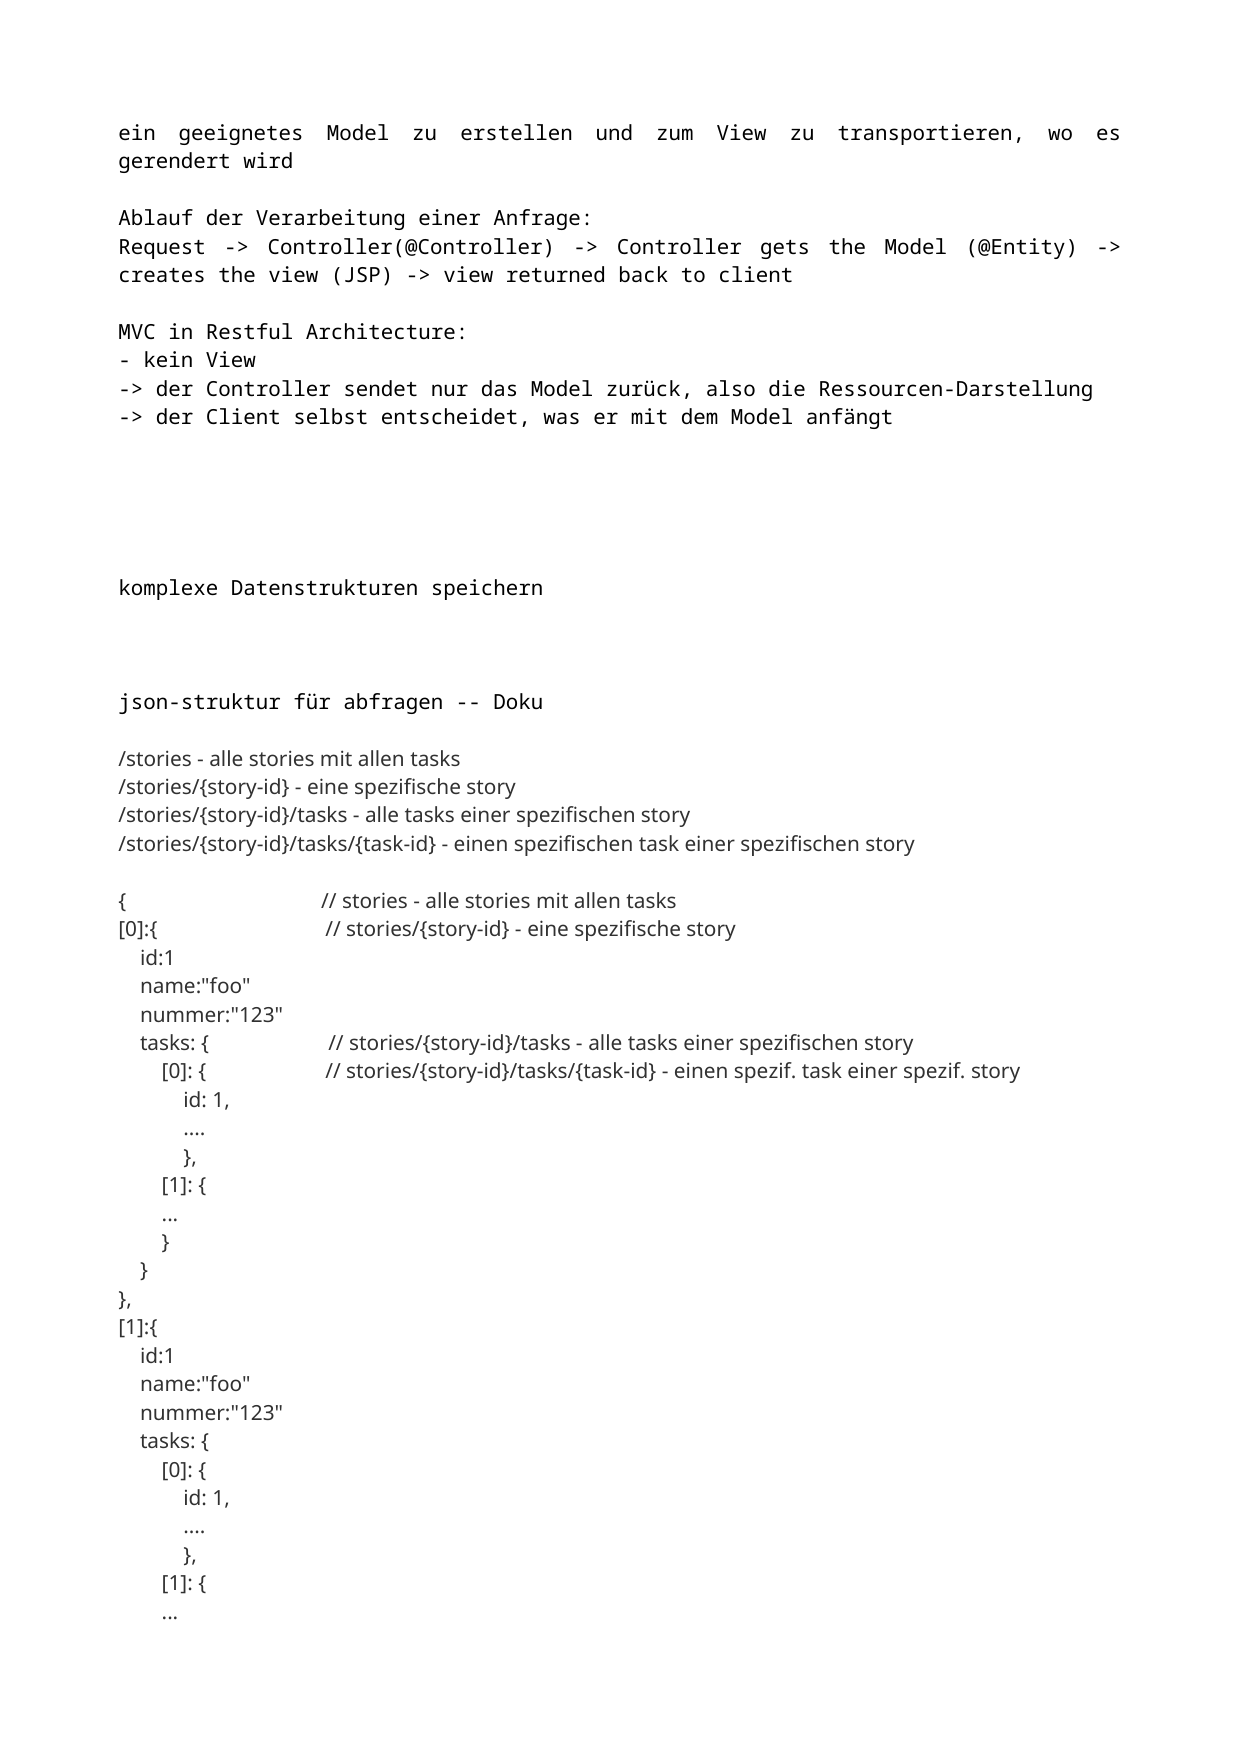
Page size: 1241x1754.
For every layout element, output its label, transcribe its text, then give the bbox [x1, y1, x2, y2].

text [0]: { // stories/{story-id}/tasks/{task-id} - einen spezif. task einer spezif. story [118, 1057, 1122, 1085]
text .... [118, 1113, 1122, 1142]
text /stories/{story-id}/tasks/{task-id} - einen spezifischen task einer spezifischen story [118, 829, 1122, 857]
text id: 1, [118, 1085, 1122, 1113]
text } [118, 1256, 1122, 1284]
text }, [118, 1540, 1122, 1568]
text [0]: { [118, 1455, 1122, 1483]
text name:"foo" [118, 1369, 1122, 1398]
text -> der Controller sendet nur das Model zurück, also die Ressourcen-Darstellung [118, 374, 1122, 402]
text [1]: { [118, 1170, 1122, 1199]
text [1]:{ [118, 1312, 1122, 1341]
text /stories - alle stories mit allen tasks [118, 744, 1122, 772]
text tasks: { // stories/{story-id}/tasks - alle tasks einer spezifischen story [118, 1028, 1122, 1057]
text Request -> Controller(@Controller) -> Controller gets the Model (@Entity) -> creates the view (JSP) -> view returned back to client [118, 232, 1122, 289]
text ein geeignetes Model zu erstellen und zum View zu transportieren, wo es gerendert wird [118, 118, 1122, 175]
text tasks: { [118, 1426, 1122, 1455]
text -> der Client selbst entscheidet, was er mit dem Model anfängt [118, 402, 1122, 431]
text name:"foo" [118, 971, 1122, 1000]
text /stories/{story-id}/tasks - alle tasks einer spezifischen story [118, 801, 1122, 829]
text [0]:{ // stories/{story-id} - eine spezifische story [118, 914, 1122, 943]
text id:1 [118, 943, 1122, 971]
text /stories/{story-id} - eine spezifische story [118, 772, 1122, 801]
text Ablauf der Verarbeitung einer Anfrage: [118, 203, 1122, 232]
text [1]: { [118, 1568, 1122, 1597]
text - kein View [118, 346, 1122, 374]
text json-struktur für abfragen -- Doku [118, 687, 1122, 715]
text .... [118, 1512, 1122, 1540]
text komplexe Datenstrukturen speichern [118, 573, 1122, 602]
text { // stories - alle stories mit allen tasks [118, 886, 1122, 914]
text ... [118, 1199, 1122, 1227]
text }, [118, 1284, 1122, 1312]
text ... [118, 1597, 1122, 1625]
text nummer:"123" [118, 1000, 1122, 1028]
text MVC in Restful Architecture: [118, 317, 1122, 346]
text id: 1, [118, 1483, 1122, 1512]
text } [118, 1227, 1122, 1256]
text nummer:"123" [118, 1398, 1122, 1426]
text id:1 [118, 1341, 1122, 1369]
text }, [118, 1142, 1122, 1170]
